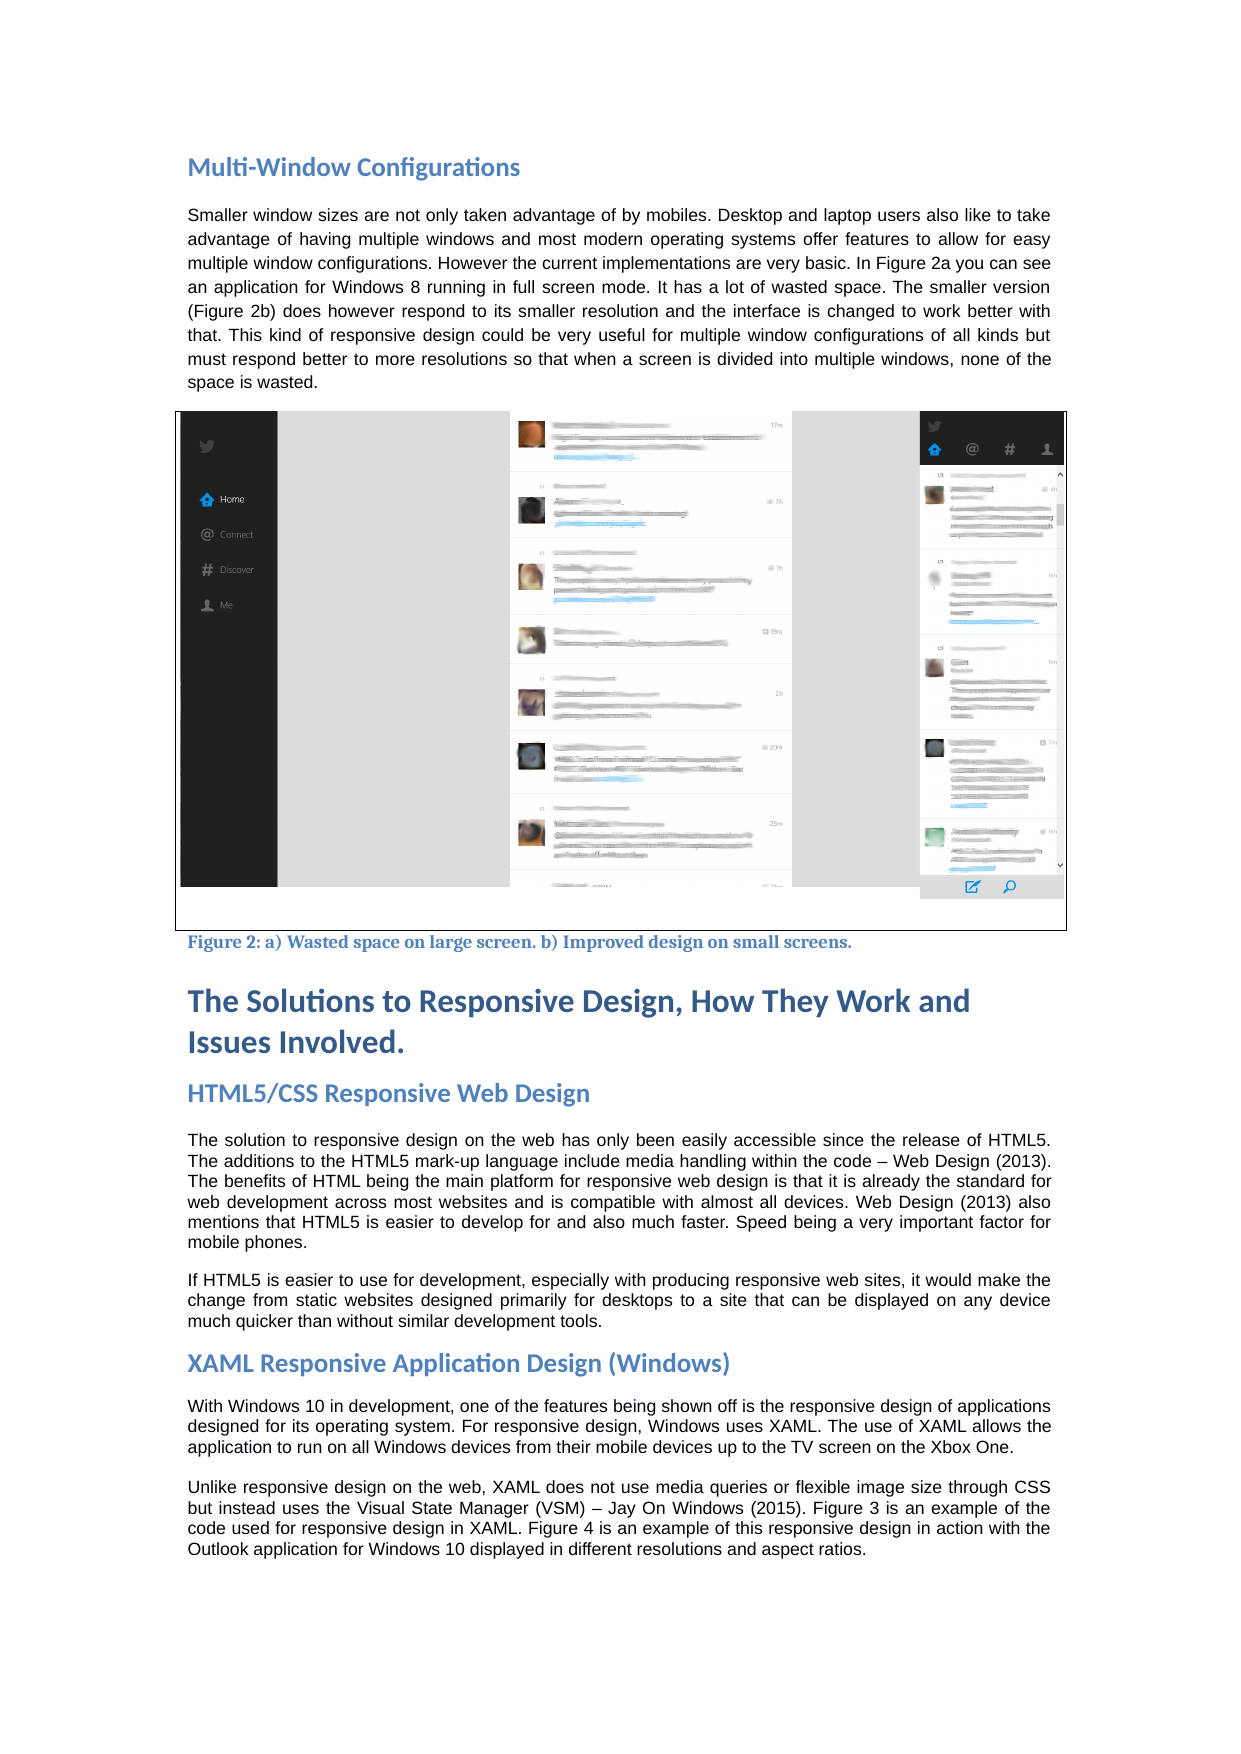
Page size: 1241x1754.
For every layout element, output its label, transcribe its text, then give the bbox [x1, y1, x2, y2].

subtitle The Solutions to Responsive Design, How They Work and Issues Involved. [187, 980, 1053, 1061]
subtitle XAML Responsive Application Design (Windows) [187, 1346, 1053, 1379]
text Figure 2: a) Wasted space on large screen. b) Improved design on small screens. [187, 931, 1053, 953]
subtitle Multi-Window Configurations [187, 150, 1053, 183]
subtitle The solution to responsive design on the web has only been easily accessible since the release of HTML5. The additions to the HTML5 mark-up language include media handling within the code – Web Design (2013). The benefits of HTML being the main platform for responsive web design is that it is already the standard for web development across most websites and is compatible with almost all devices. Web Design (2013) also mentions that HTML5 is easier to develop for and also much faster. Speed being a very important factor for mobile phones. [187, 1130, 1053, 1253]
table_header [176, 412, 1066, 930]
subtitle HTML5/CSS Responsive Web Design [187, 1076, 1053, 1109]
text Smaller window sizes are not only taken advantage of by mobiles. Desktop and laptop users also like to take advantage of having multiple windows and most modern operating systems offer features to allow for easy multiple window configurations. However the current implementations are very basic. In Figure 2a you can see an application for Windows 8 running in full screen mode. It has a lot of wasted space. The smaller version (Figure 2b) does however respond to its smaller resolution and the interface is changed to work better with that. This kind of responsive design could be very useful for multiple window configurations of all kinds but must respond better to more resolutions so that when a screen is divided into multiple windows, none of the space is wasted. [187, 201, 1053, 393]
text If HTML5 is easier to use for development, especially with producing responsive web sites, it would make the change from static websites designed primarily for desktops to a site that can be displayed on any device much quicker than without similar development tools. [187, 1269, 1053, 1331]
text With Windows 10 in development, one of the features being shown off is the responsive design of applications designed for its operating system. For responsive design, Windows uses XAML. The use of XAML allows the application to run on all Windows devices from their mobile devices up to the TV screen on the Xbox One. [187, 1396, 1053, 1457]
text Unlike responsive design on the web, XAML does not use media queries or flexible image size through CSS but instead uses the Visual State Manager (VSM) – Jay On Windows (2015). Figure 3 is an example of the code used for responsive design in XAML. Figure 4 is an example of this responsive design in action with the Outlook application for Windows 10 displayed in different resolutions and aspect ratios. [187, 1477, 1053, 1559]
picture [180, 411, 1064, 899]
